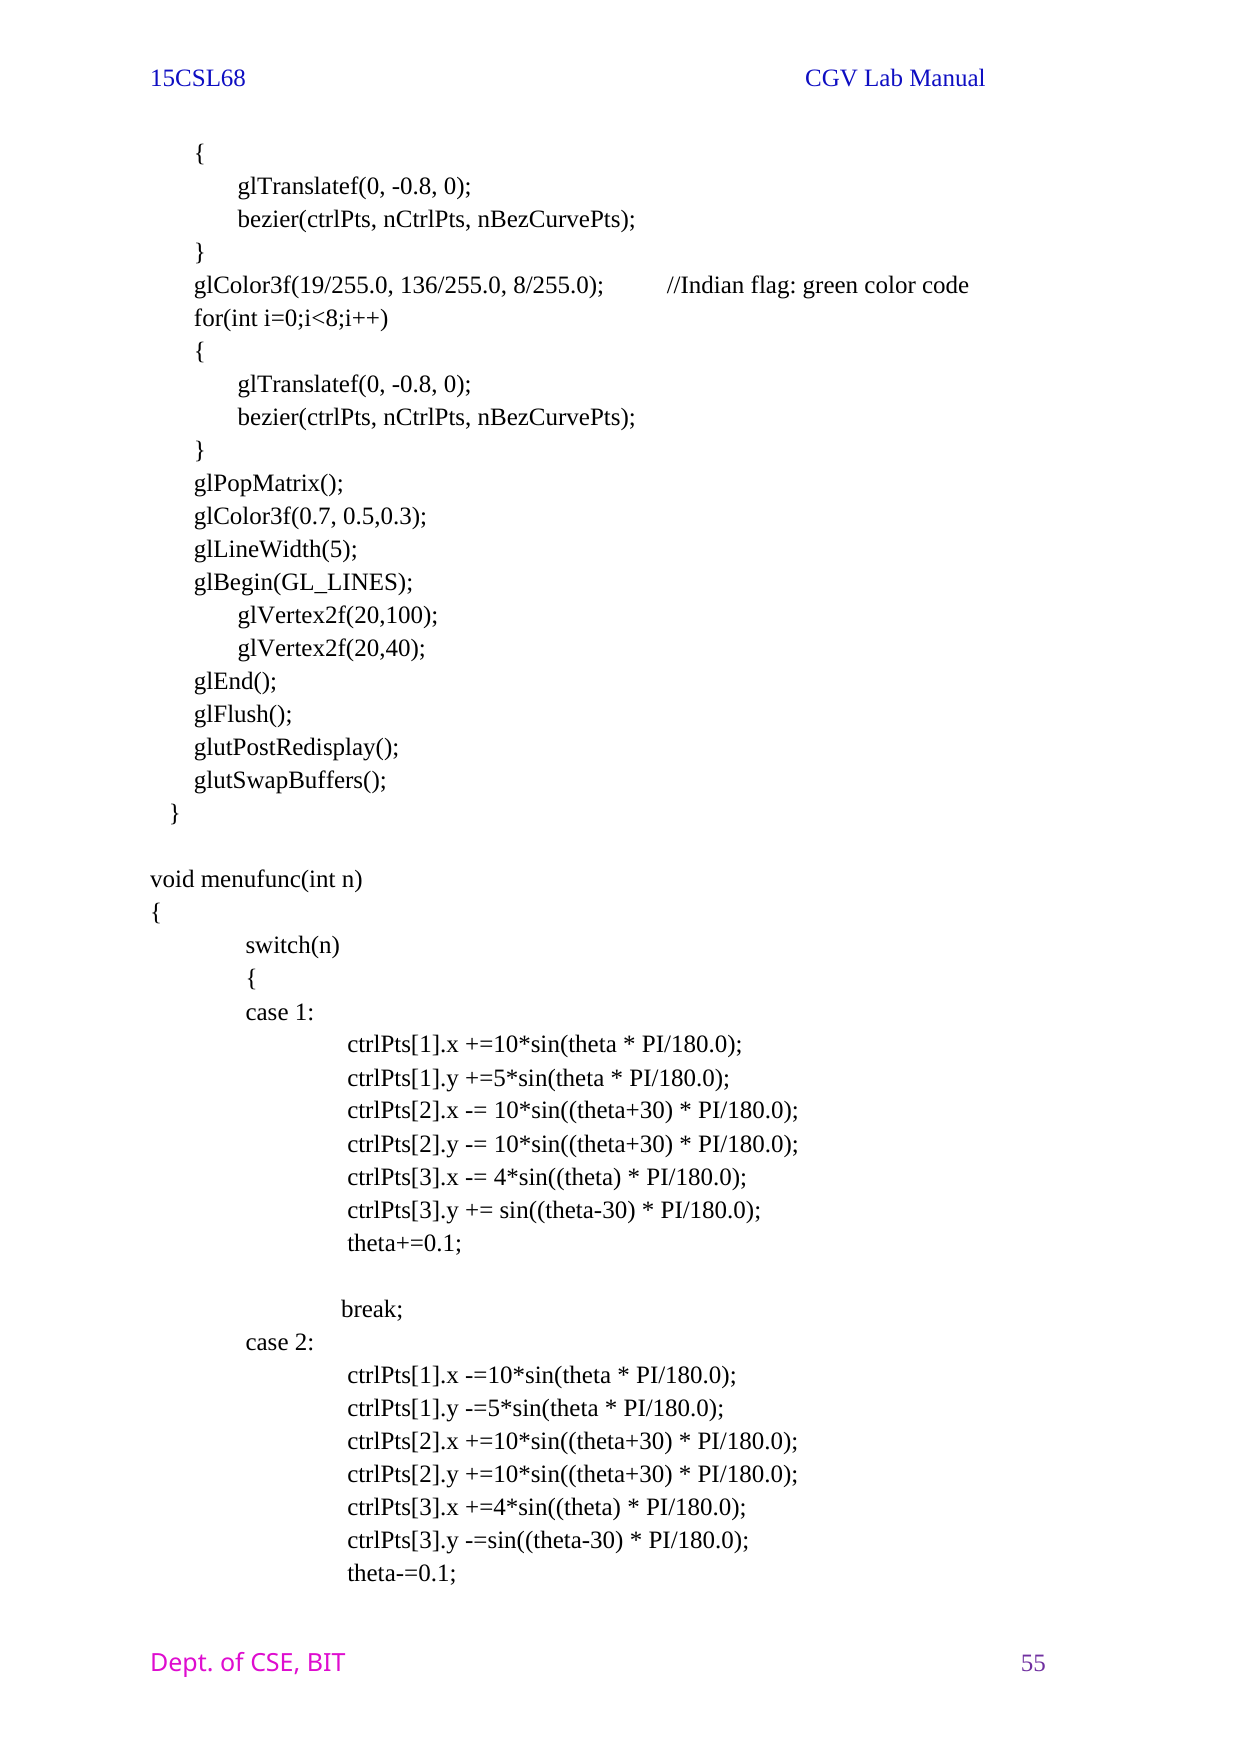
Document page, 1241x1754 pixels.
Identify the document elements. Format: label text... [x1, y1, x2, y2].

text ctrlPts[2].y +=10*sin((theta+30) * PI/180.0); [150, 1459, 1165, 1488]
text ctrlPts[2].y -= 10*sin((theta+30) * PI/180.0); [150, 1129, 1165, 1157]
text { [150, 138, 1165, 167]
text ctrlPts[1].y +=5*sin(theta * PI/180.0); [150, 1063, 1165, 1091]
text { [150, 963, 1165, 992]
text glutPostRedisplay(); [150, 732, 1165, 761]
text ctrlPts[2].x -= 10*sin((theta+30) * PI/180.0); [150, 1096, 1165, 1124]
text glPopMatrix(); [150, 468, 1165, 497]
text void menufunc(int n) [150, 864, 1165, 893]
text bezier(ctrlPts, nCtrlPts, nBezCurvePts); [150, 402, 1165, 431]
text { [150, 897, 1165, 926]
text glLineWidth(5); [150, 534, 1165, 563]
text for(int i=0;i<8;i++) [150, 303, 1165, 332]
text ctrlPts[2].x +=10*sin((theta+30) * PI/180.0); [150, 1426, 1165, 1454]
text case 2: [150, 1327, 1165, 1356]
text glutSwapBuffers(); [150, 765, 1165, 794]
text ctrlPts[3].y += sin((theta-30) * PI/180.0); [150, 1195, 1165, 1223]
text } [150, 237, 1165, 266]
text glVertex2f(20,40); [150, 633, 1165, 662]
text glFlush(); [150, 699, 1165, 728]
text theta+=0.1; [150, 1228, 1165, 1256]
text } [150, 798, 1165, 827]
text glColor3f(0.7, 0.5,0.3); [150, 501, 1165, 530]
text ctrlPts[1].y -=5*sin(theta * PI/180.0); [150, 1393, 1165, 1422]
text glBegin(GL_LINES); [150, 567, 1165, 596]
text { [150, 336, 1165, 365]
text theta-=0.1; [150, 1558, 1165, 1587]
text glVertex2f(20,100); [150, 600, 1165, 629]
text case 1: [150, 997, 1165, 1025]
text } [150, 435, 1165, 464]
text ctrlPts[3].x +=4*sin((theta) * PI/180.0); [150, 1492, 1165, 1521]
text break; [150, 1294, 1165, 1322]
text glTranslatef(0, -0.8, 0); [150, 171, 1165, 200]
text glColor3f(19/255.0, 136/255.0, 8/255.0); //Indian flag: green color code [150, 270, 1165, 299]
text ctrlPts[1].x -=10*sin(theta * PI/180.0); [150, 1360, 1165, 1388]
text ctrlPts[3].y -=sin((theta-30) * PI/180.0); [150, 1525, 1165, 1554]
text ctrlPts[3].x -= 4*sin((theta) * PI/180.0); [150, 1162, 1165, 1190]
text glEnd(); [150, 666, 1165, 695]
text ctrlPts[1].x +=10*sin(theta * PI/180.0); [150, 1029, 1165, 1058]
text glTranslatef(0, -0.8, 0); [150, 369, 1165, 398]
text switch(n) [150, 931, 1165, 959]
text bezier(ctrlPts, nCtrlPts, nBezCurvePts); [150, 204, 1165, 233]
